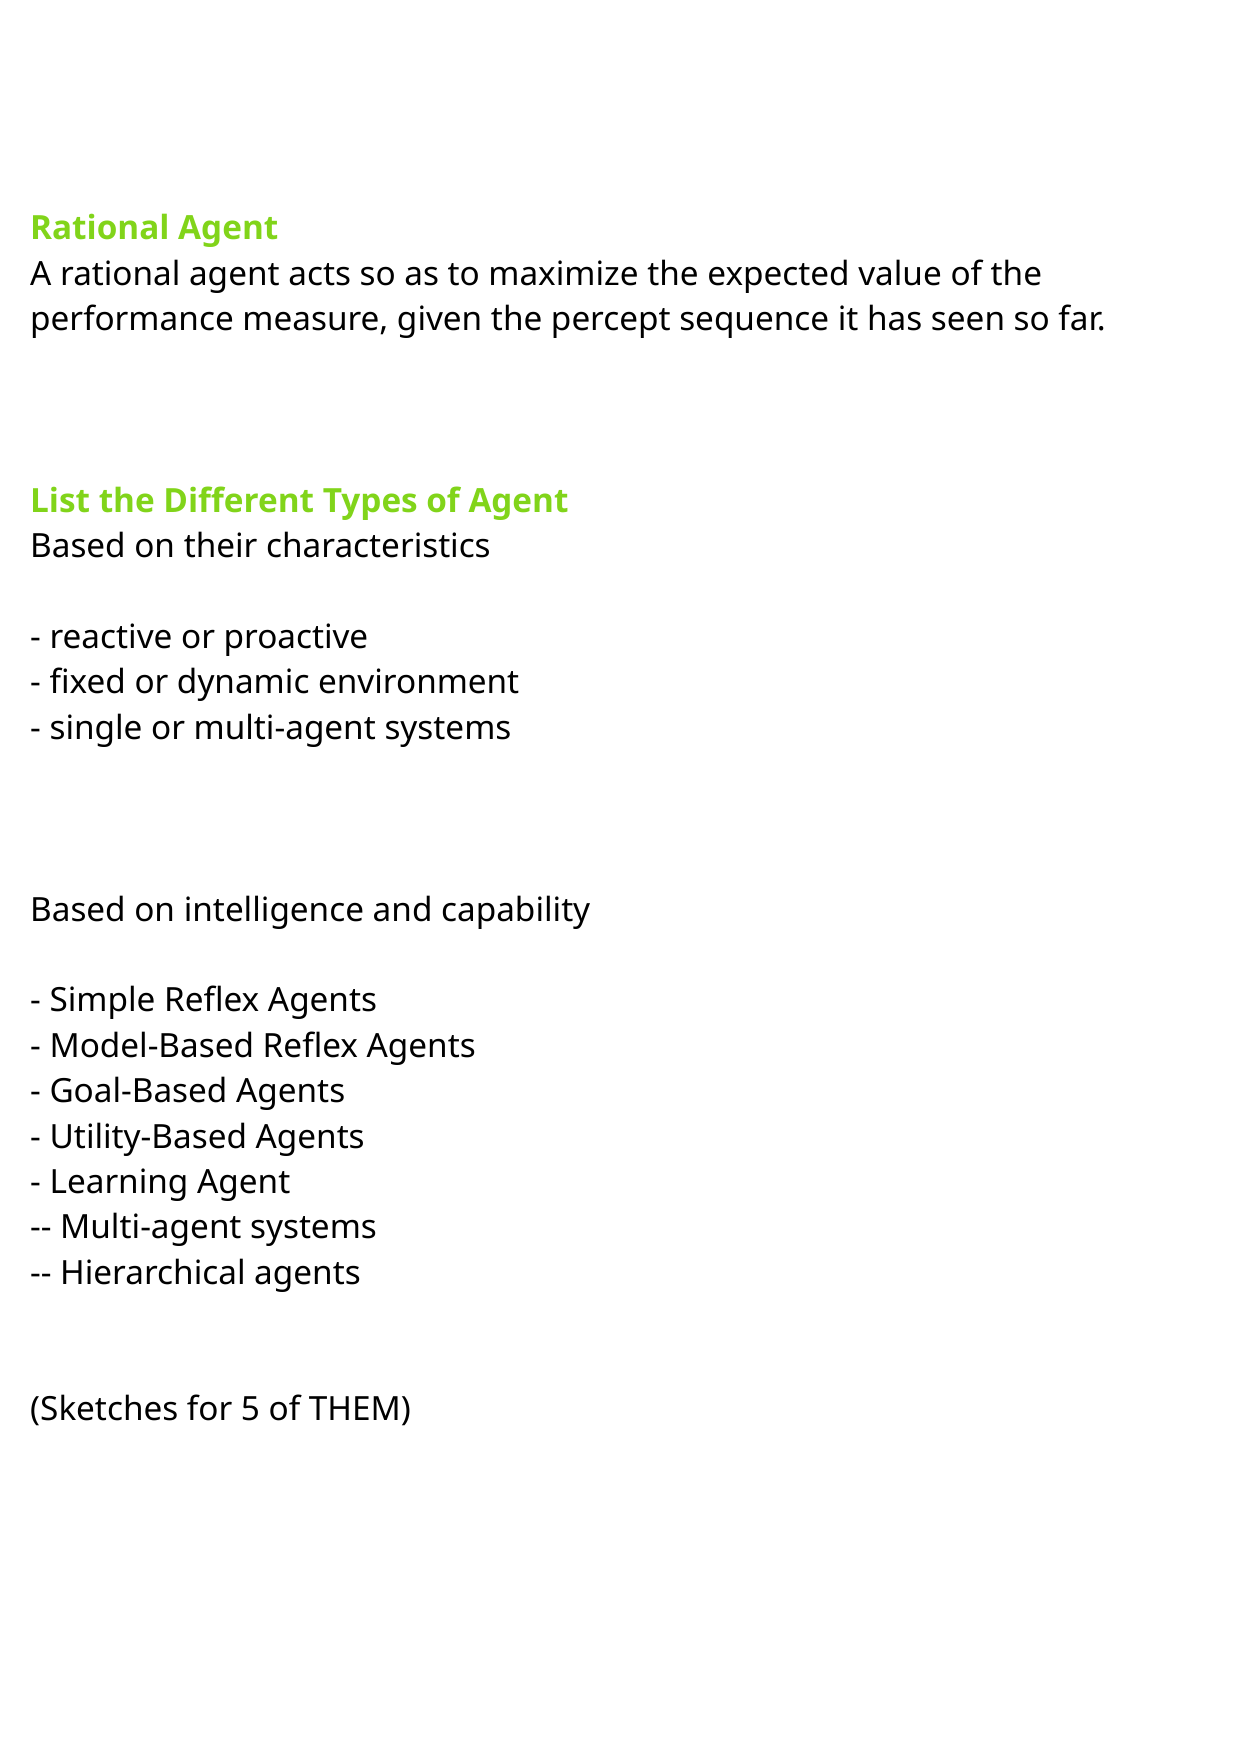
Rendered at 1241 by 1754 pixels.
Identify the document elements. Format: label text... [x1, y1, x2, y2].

subtitle - Model-Based Reflex Agents [30, 1022, 1211, 1067]
subtitle - Learning Agent [30, 1158, 1211, 1203]
subtitle A rational agent acts so as to maximize the expected value of the performance measure, given the percept sequence it has seen so far. [30, 249, 1211, 340]
subtitle (Sketches for 5 of THEM) [30, 1385, 1211, 1430]
subtitle - reactive or proactive [30, 613, 1211, 658]
subtitle - fixed or dynamic environment [30, 658, 1211, 704]
subtitle - Simple Reflex Agents [30, 976, 1211, 1022]
subtitle Rational Agent [30, 204, 1211, 249]
subtitle -- Multi-agent systems [30, 1203, 1211, 1249]
subtitle List the Different Types of Agent [30, 477, 1211, 522]
subtitle - Goal-Based Agents [30, 1067, 1211, 1112]
subtitle - single or multi-agent systems [30, 704, 1211, 749]
subtitle Based on their characteristics [30, 522, 1211, 567]
subtitle Based on intelligence and capability [30, 885, 1211, 931]
subtitle - Utility-Based Agents [30, 1112, 1211, 1158]
subtitle -- Hierarchical agents [30, 1249, 1211, 1294]
